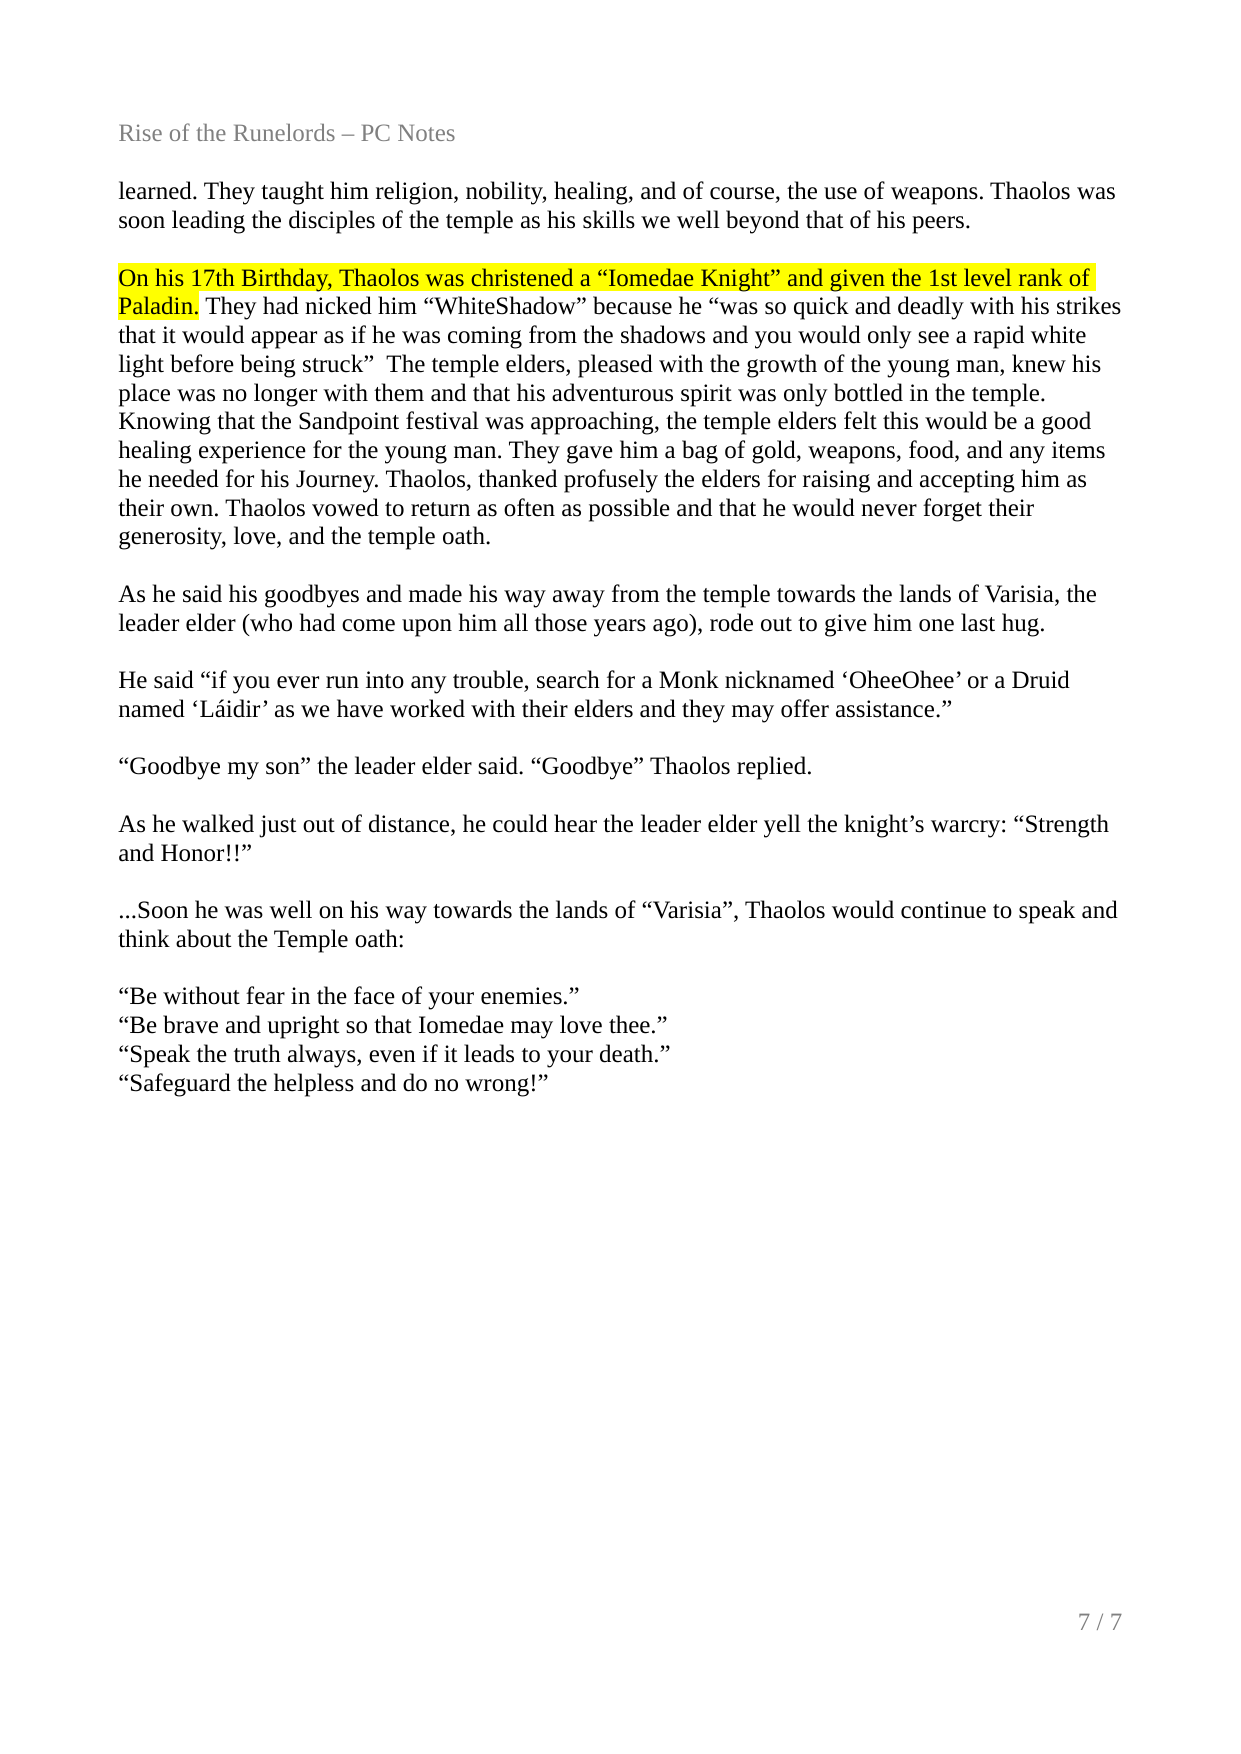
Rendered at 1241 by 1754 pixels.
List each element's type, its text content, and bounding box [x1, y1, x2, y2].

text learned. They taught him religion, nobility, healing, and of course, the use of weapons. Thaolos was soon leading the disciples of the temple as his skills we well beyond that of his peers. [118, 176, 1122, 234]
text “Be brave and upright so that Iomedae may love thee.” [118, 1010, 1122, 1039]
text “Safeguard the helpless and do no wrong!” [118, 1068, 1122, 1096]
text On his 17th Birthday, Thaolos was christened a “Iomedae Knight” and given the 1st level rank of Paladin. They had nicked him “WhiteShadow” because he “was so quick and deadly with his strikes that it would appear as if he was coming from the shadows and you would only see a rapid white light before being struck” The temple elders, pleased with the growth of the young man, knew his place was no longer with them and that his adventurous spirit was only bottled in the temple. Knowing that the Sandpoint festival was approaching, the temple elders felt this would be a good healing experience for the young man. They gave him a bag of gold, weapons, food, and any items he needed for his Journey. Thaolos, thanked profusely the elders for raising and accepting him as their own. Thaolos vowed to return as often as possible and that he would never forget their generosity, love, and the temple oath. [118, 263, 1122, 550]
text As he walked just out of distance, he could hear the leader elder yell the knight’s warcry: “Strength and Honor!!” [118, 809, 1122, 866]
text He said “if you ever run into any trouble, search for a Monk nicknamed ‘OheeOhee’ or a Druid named ‘Láidir’ as we have worked with their elders and they may offer assistance.” [118, 665, 1122, 723]
text As he said his goodbyes and made his way away from the temple towards the lands of Varisia, the leader elder (who had come upon him all those years ago), rode out to give him one last hug. [118, 579, 1122, 636]
text “Goodbye my son” the leader elder said. “Goodbye” Thaolos replied. [118, 751, 1122, 780]
text “Speak the truth always, even if it leads to your death.” [118, 1039, 1122, 1068]
text ...Soon he was well on his way towards the lands of “Varisia”, Thaolos would continue to speak and think about the Temple oath: [118, 895, 1122, 953]
text “Be without fear in the face of your enemies.” [118, 981, 1122, 1010]
